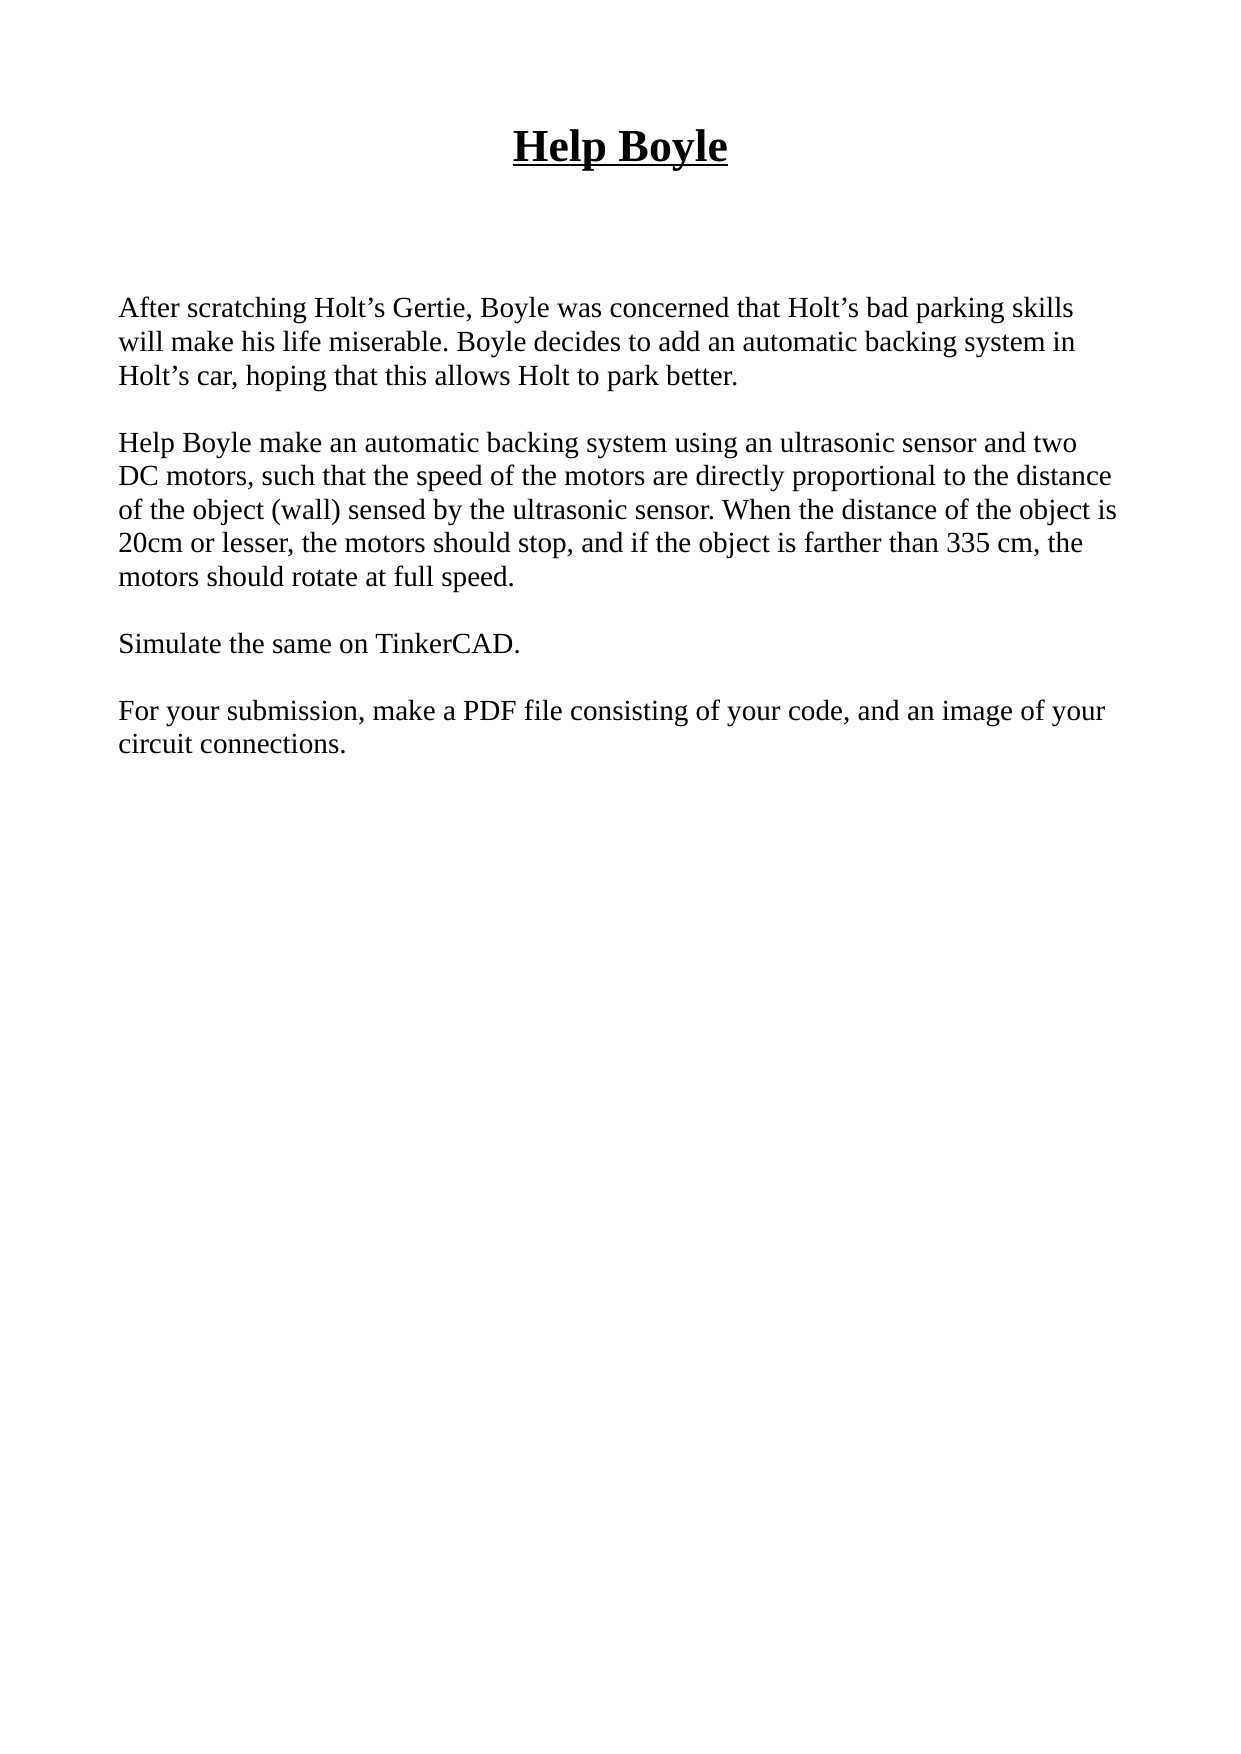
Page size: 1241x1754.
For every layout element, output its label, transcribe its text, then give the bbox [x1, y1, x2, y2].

text For your submission, make a PDF file consisting of your code, and an image of your circuit connections. [118, 693, 1122, 760]
text Help Boyle [118, 118, 1122, 171]
text After scratching Holt’s Gertie, Boyle was concerned that Holt’s bad parking skills will make his life miserable. Boyle decides to add an automatic backing system in Holt’s car, hoping that this allows Holt to park better. [118, 291, 1122, 391]
text Simulate the same on TinkerCAD. [118, 626, 1122, 659]
text Help Boyle make an automatic backing system using an ultrasonic sensor and two DC motors, such that the speed of the motors are directly proportional to the distance of the object (wall) sensed by the ultrasonic sensor. When the distance of the object is 20cm or lesser, the motors should stop, and if the object is farther than 335 cm, the motors should rotate at full speed. [118, 425, 1122, 592]
